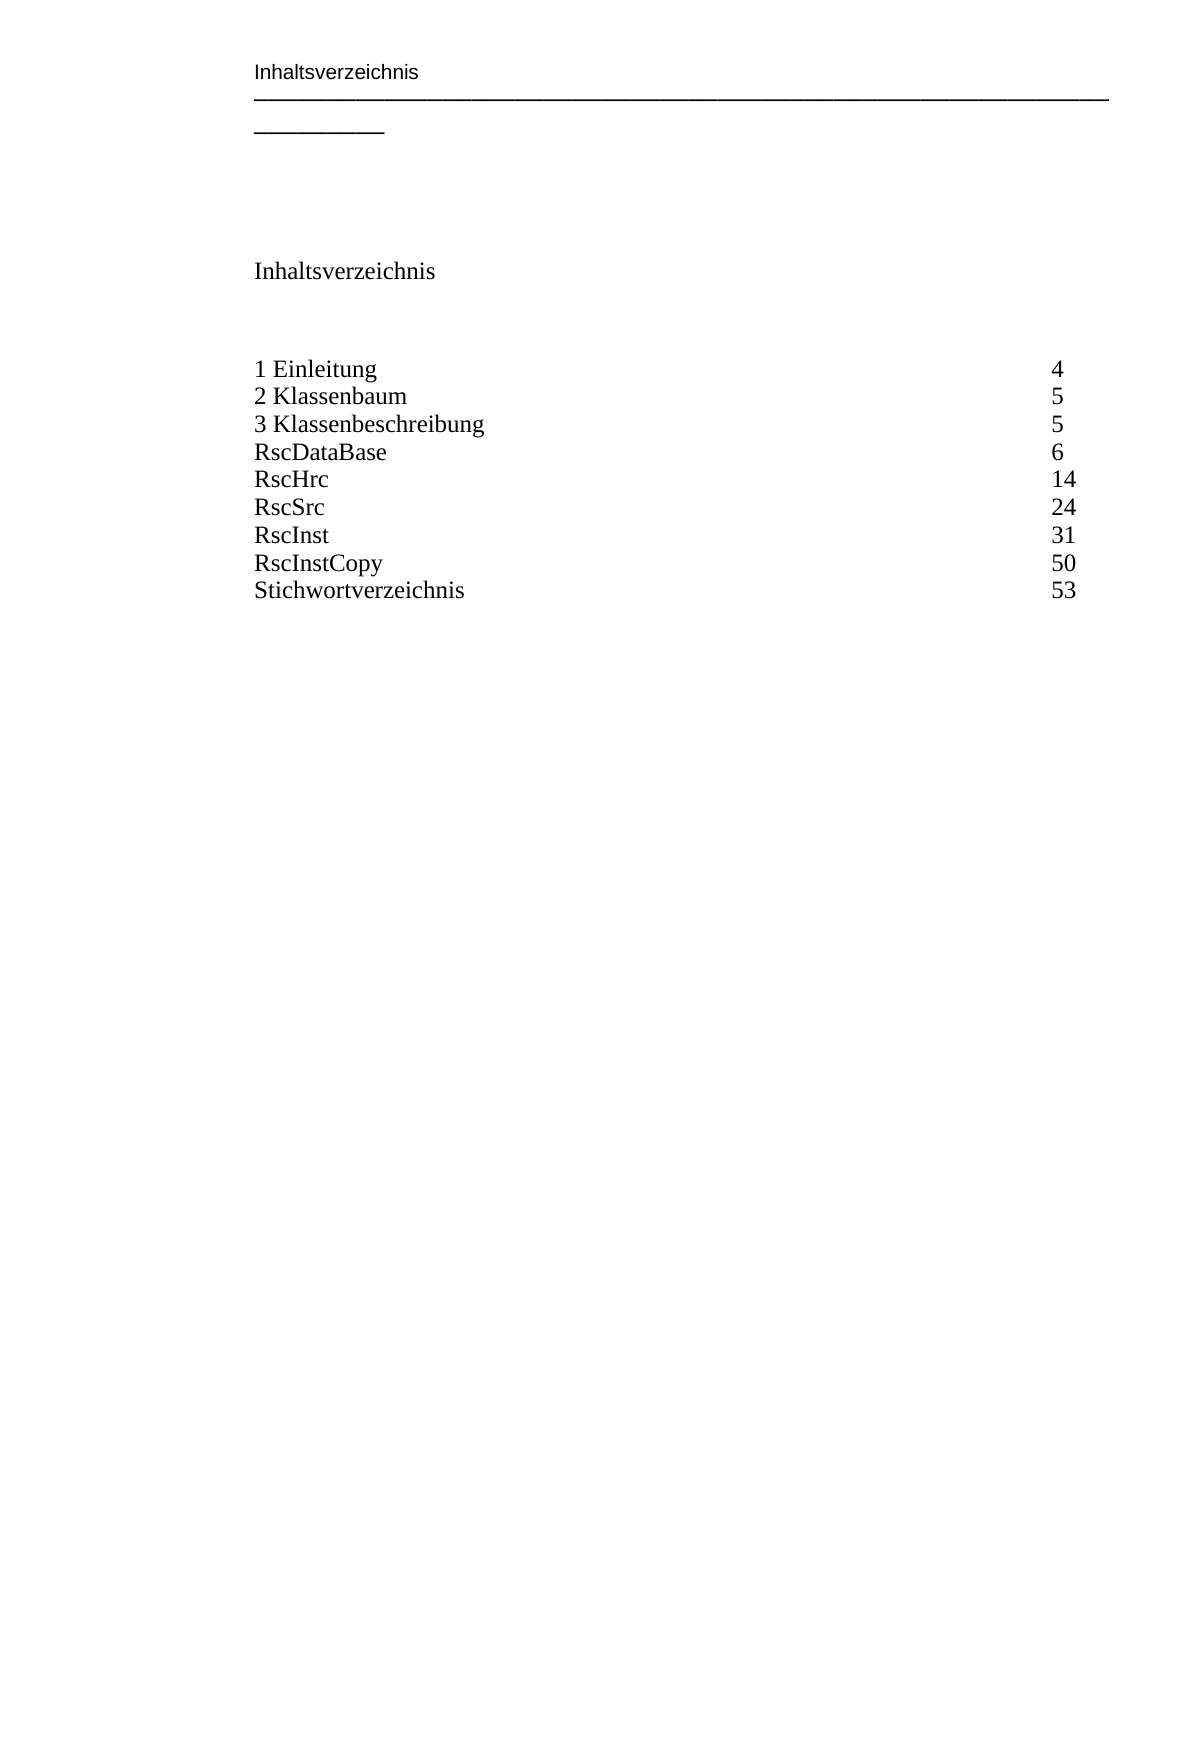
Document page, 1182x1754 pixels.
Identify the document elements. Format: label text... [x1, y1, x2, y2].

text RscHrc 14 [254, 466, 1110, 493]
text RscInstCopy 50 [254, 549, 1110, 576]
text RscSrc 24 [254, 493, 1110, 521]
text Stichwortverzeichnis 53 [254, 576, 1110, 604]
text Inhaltsverzeichnis [254, 257, 1110, 285]
text 3 Klassenbeschreibung 5 [254, 410, 1110, 438]
text 1 Einleitung 4 [254, 355, 1110, 382]
text RscInst 31 [254, 521, 1110, 549]
text RscDataBase 6 [254, 438, 1110, 466]
text 2 Klassenbaum 5 [254, 382, 1110, 410]
